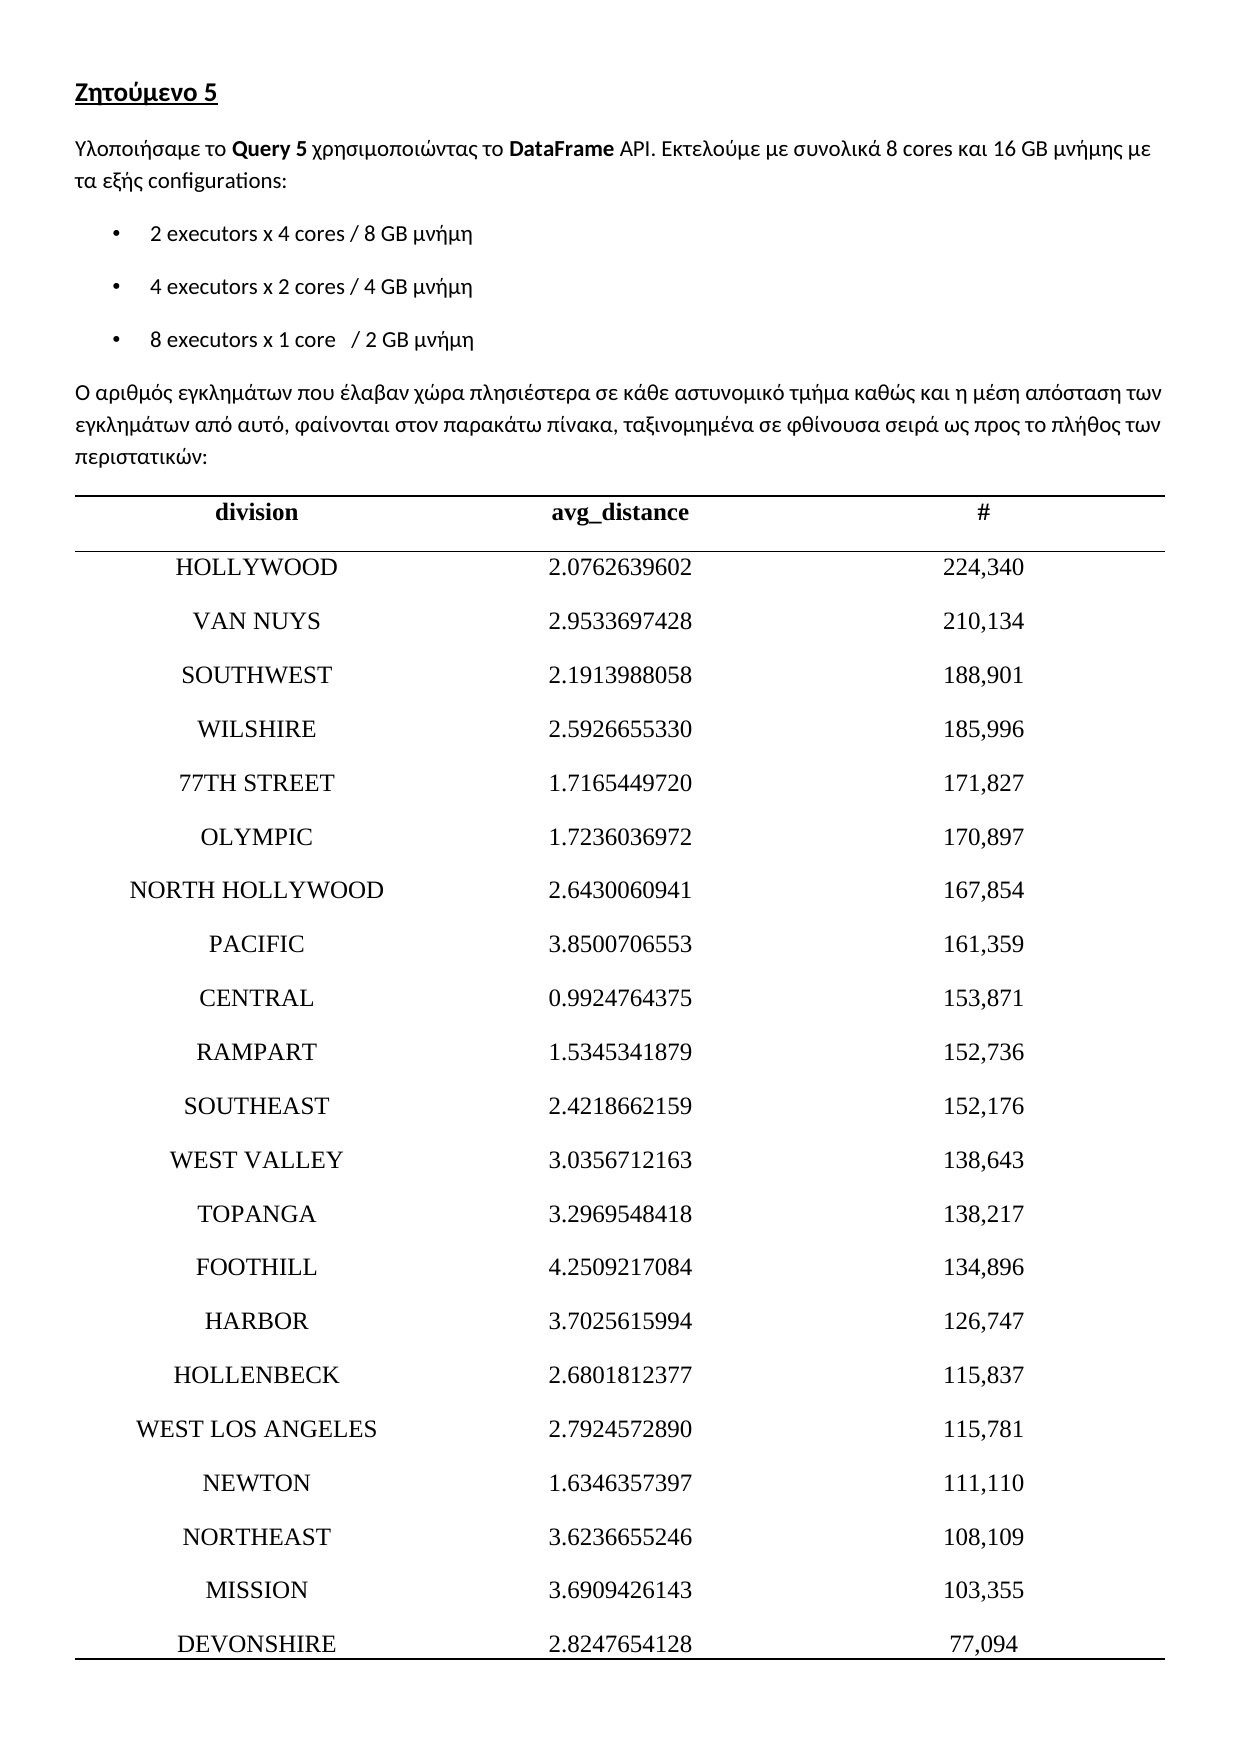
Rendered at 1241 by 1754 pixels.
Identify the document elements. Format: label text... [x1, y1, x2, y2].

table_cell 152,176 [802, 1091, 1165, 1145]
table_cell WILSHIRE [75, 714, 438, 768]
table_cell 2.6801812377 [438, 1360, 802, 1414]
table_cell 2.5926655330 [438, 714, 802, 768]
table_cell 2.6430060941 [438, 876, 802, 929]
table_cell 138,643 [802, 1145, 1165, 1199]
table_cell 185,996 [802, 714, 1165, 768]
table_cell 153,871 [802, 983, 1165, 1037]
table_cell 3.8500706553 [438, 929, 802, 983]
table_cell 77,094 [802, 1630, 1165, 1658]
table_cell RAMPART [75, 1037, 438, 1091]
table_cell 3.6236655246 [438, 1522, 802, 1576]
table_cell 138,217 [802, 1199, 1165, 1252]
table_cell OLYMPIC [75, 822, 438, 876]
table_cell 171,827 [802, 768, 1165, 822]
table_cell WEST VALLEY [75, 1145, 438, 1199]
table_cell TOPANGA [75, 1199, 438, 1252]
table_cell 115,781 [802, 1414, 1165, 1468]
table_cell 2.1913988058 [438, 660, 802, 714]
table_cell 161,359 [802, 929, 1165, 983]
text Υλοποιήσαμε το Query 5 χρησιμοποιώντας το DataFrame API. Εκτελούμε με συνολικά 8 cores και 16 GB μνήμης με τα εξής configurations: [75, 134, 1165, 194]
table_cell 3.2969548418 [438, 1199, 802, 1252]
table_cell 77TH STREET [75, 768, 438, 822]
table_cell 2.0762639602 [438, 552, 802, 606]
table_cell VAN NUYS [75, 606, 438, 660]
table_cell 126,747 [802, 1306, 1165, 1360]
table_cell 170,897 [802, 822, 1165, 876]
list 8 executors x 1 core / 2 GB μνήμη [112, 325, 1165, 353]
table_cell 111,110 [802, 1468, 1165, 1522]
table_cell 134,896 [802, 1253, 1165, 1306]
table_header division [75, 497, 438, 551]
table_cell 103,355 [802, 1576, 1165, 1629]
table_cell 2.9533697428 [438, 606, 802, 660]
table_header # [802, 497, 1165, 551]
table_cell 1.6346357397 [438, 1468, 802, 1522]
table_cell 2.7924572890 [438, 1414, 802, 1468]
table_cell FOOTHILL [75, 1253, 438, 1306]
table_cell 1.5345341879 [438, 1037, 802, 1091]
table_cell SOUTHWEST [75, 660, 438, 714]
table_cell CENTRAL [75, 983, 438, 1037]
table_cell 115,837 [802, 1360, 1165, 1414]
table_cell 224,340 [802, 552, 1165, 606]
table_cell 2.4218662159 [438, 1091, 802, 1145]
table_cell SOUTHEAST [75, 1091, 438, 1145]
table_cell 1.7236036972 [438, 822, 802, 876]
table_cell 3.6909426143 [438, 1576, 802, 1629]
table_cell 210,134 [802, 606, 1165, 660]
table_cell 167,854 [802, 876, 1165, 929]
table_header avg_distance [438, 497, 802, 551]
table_cell 188,901 [802, 660, 1165, 714]
table_cell HARBOR [75, 1306, 438, 1360]
table_cell MISSION [75, 1576, 438, 1629]
table_cell 0.9924764375 [438, 983, 802, 1037]
table_cell NORTH HOLLYWOOD [75, 876, 438, 929]
text Ο αριθμός εγκλημάτων που έλαβαν χώρα πλησιέστερα σε κάθε αστυνομικό τμήμα καθώς και η μέση απόσταση των εγκλημάτων από αυτό, φαίνονται στον παρακάτω πίνακα, ταξινομημένα σε φθίνουσα σειρά ως προς το πλήθος των περιστατικών: [75, 378, 1165, 470]
table_cell DEVONSHIRE [75, 1630, 438, 1658]
list 2 executors x 4 cores / 8 GB μνήμη [112, 219, 1165, 247]
table_cell 152,736 [802, 1037, 1165, 1091]
text Ζητούμενο 5 [75, 75, 1165, 108]
table_cell NORTHEAST [75, 1522, 438, 1576]
table_cell 3.0356712163 [438, 1145, 802, 1199]
table_cell PACIFIC [75, 929, 438, 983]
table_cell HOLLENBECK [75, 1360, 438, 1414]
table_cell 1.7165449720 [438, 768, 802, 822]
list 4 executors x 2 cores / 4 GB μνήμη [112, 272, 1165, 300]
table_cell WEST LOS ANGELES [75, 1414, 438, 1468]
table_cell NEWTON [75, 1468, 438, 1522]
table_cell 4.2509217084 [438, 1253, 802, 1306]
table_cell 3.7025615994 [438, 1306, 802, 1360]
table_cell HOLLYWOOD [75, 552, 438, 606]
table_cell 108,109 [802, 1522, 1165, 1576]
table_cell 2.8247654128 [438, 1630, 802, 1658]
